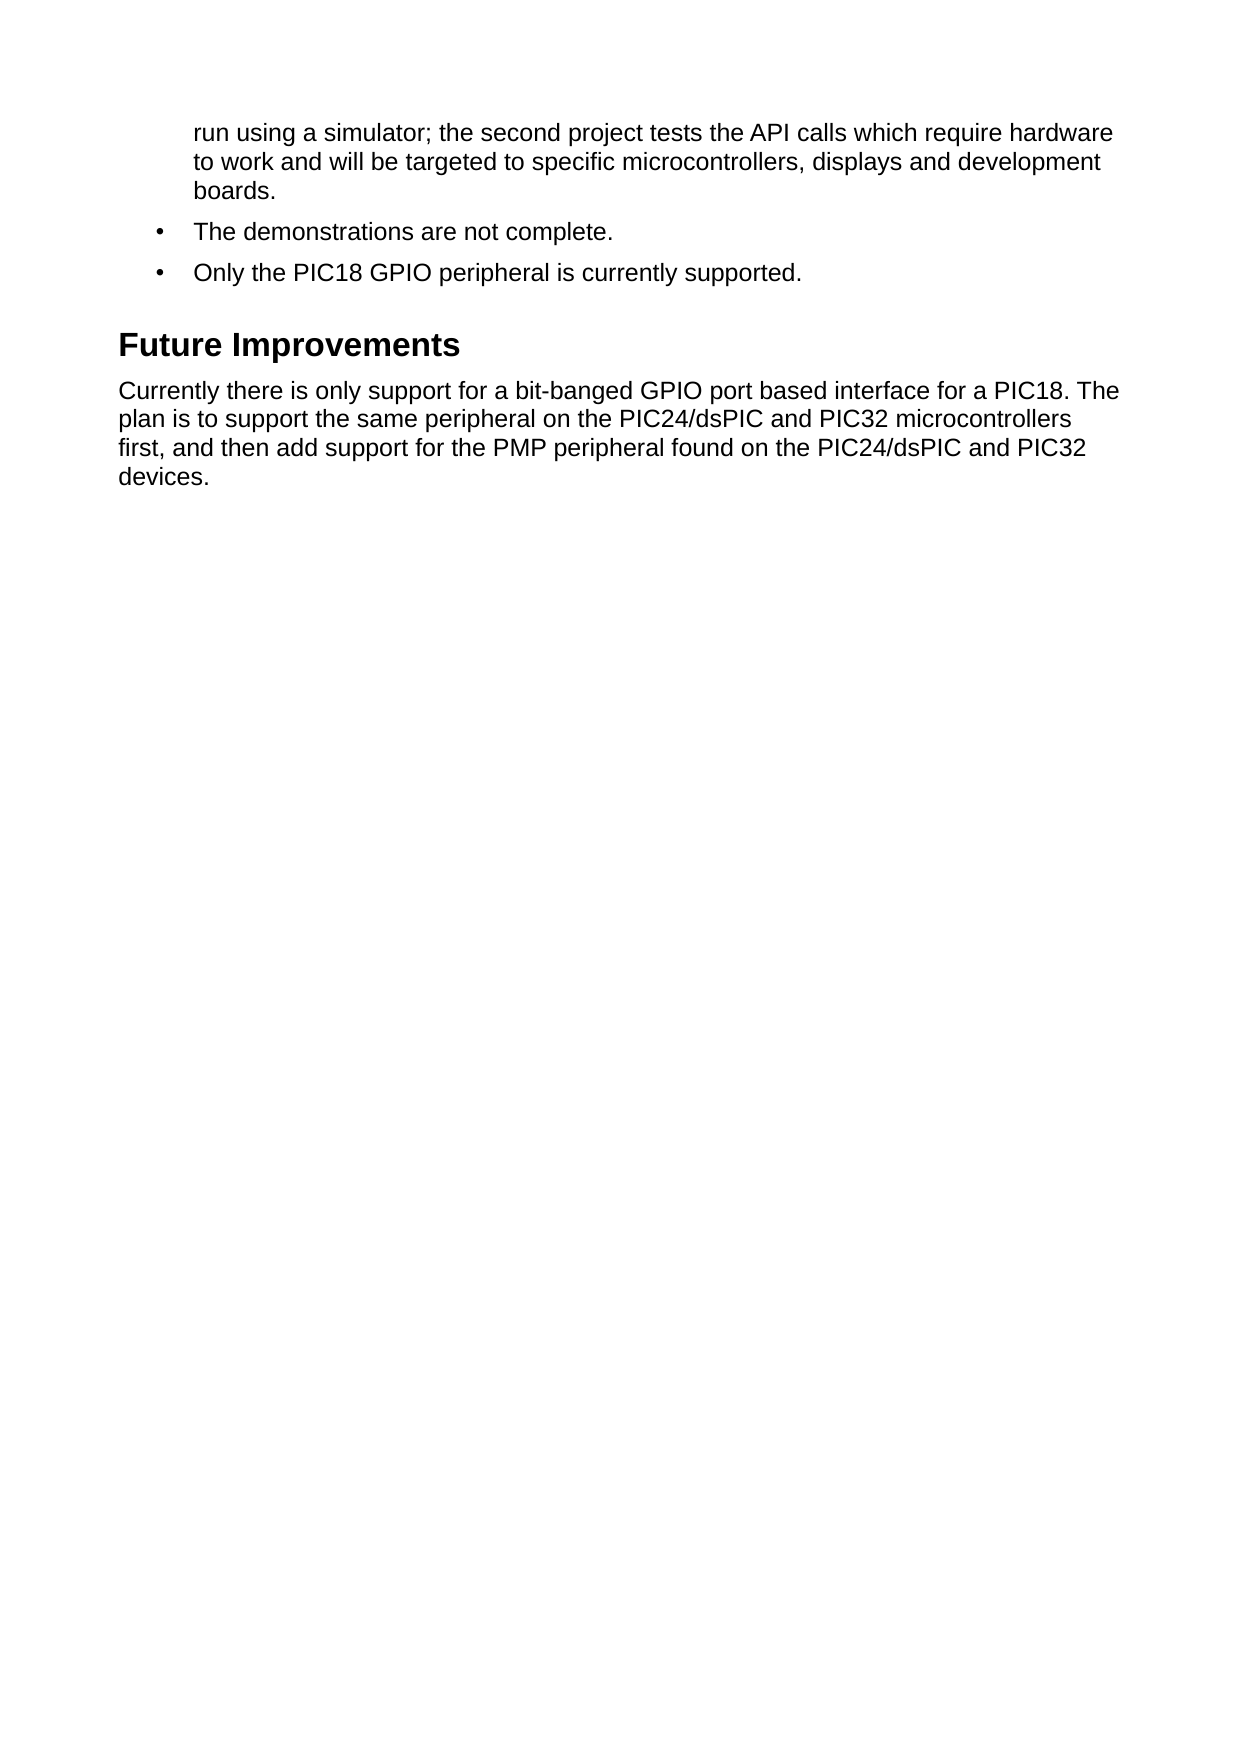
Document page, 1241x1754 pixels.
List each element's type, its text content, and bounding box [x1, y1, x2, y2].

list Only the PIC18 GPIO peripheral is currently supported. [156, 258, 1122, 287]
list run using a simulator; the second project tests the API calls which require hardware to work and will be targeted to specific microcontrollers, displays and development boards. [156, 118, 1122, 204]
list The demonstrations are not complete. [156, 217, 1122, 246]
subtitle Future Improvements [118, 324, 1122, 363]
text Currently there is only support for a bit-banged GPIO port based interface for a PIC18. The plan is to support the same peripheral on the PIC24/dsPIC and PIC32 microcontrollers first, and then add support for the PMP peripheral found on the PIC24/dsPIC and PIC32 devices. [118, 376, 1122, 491]
